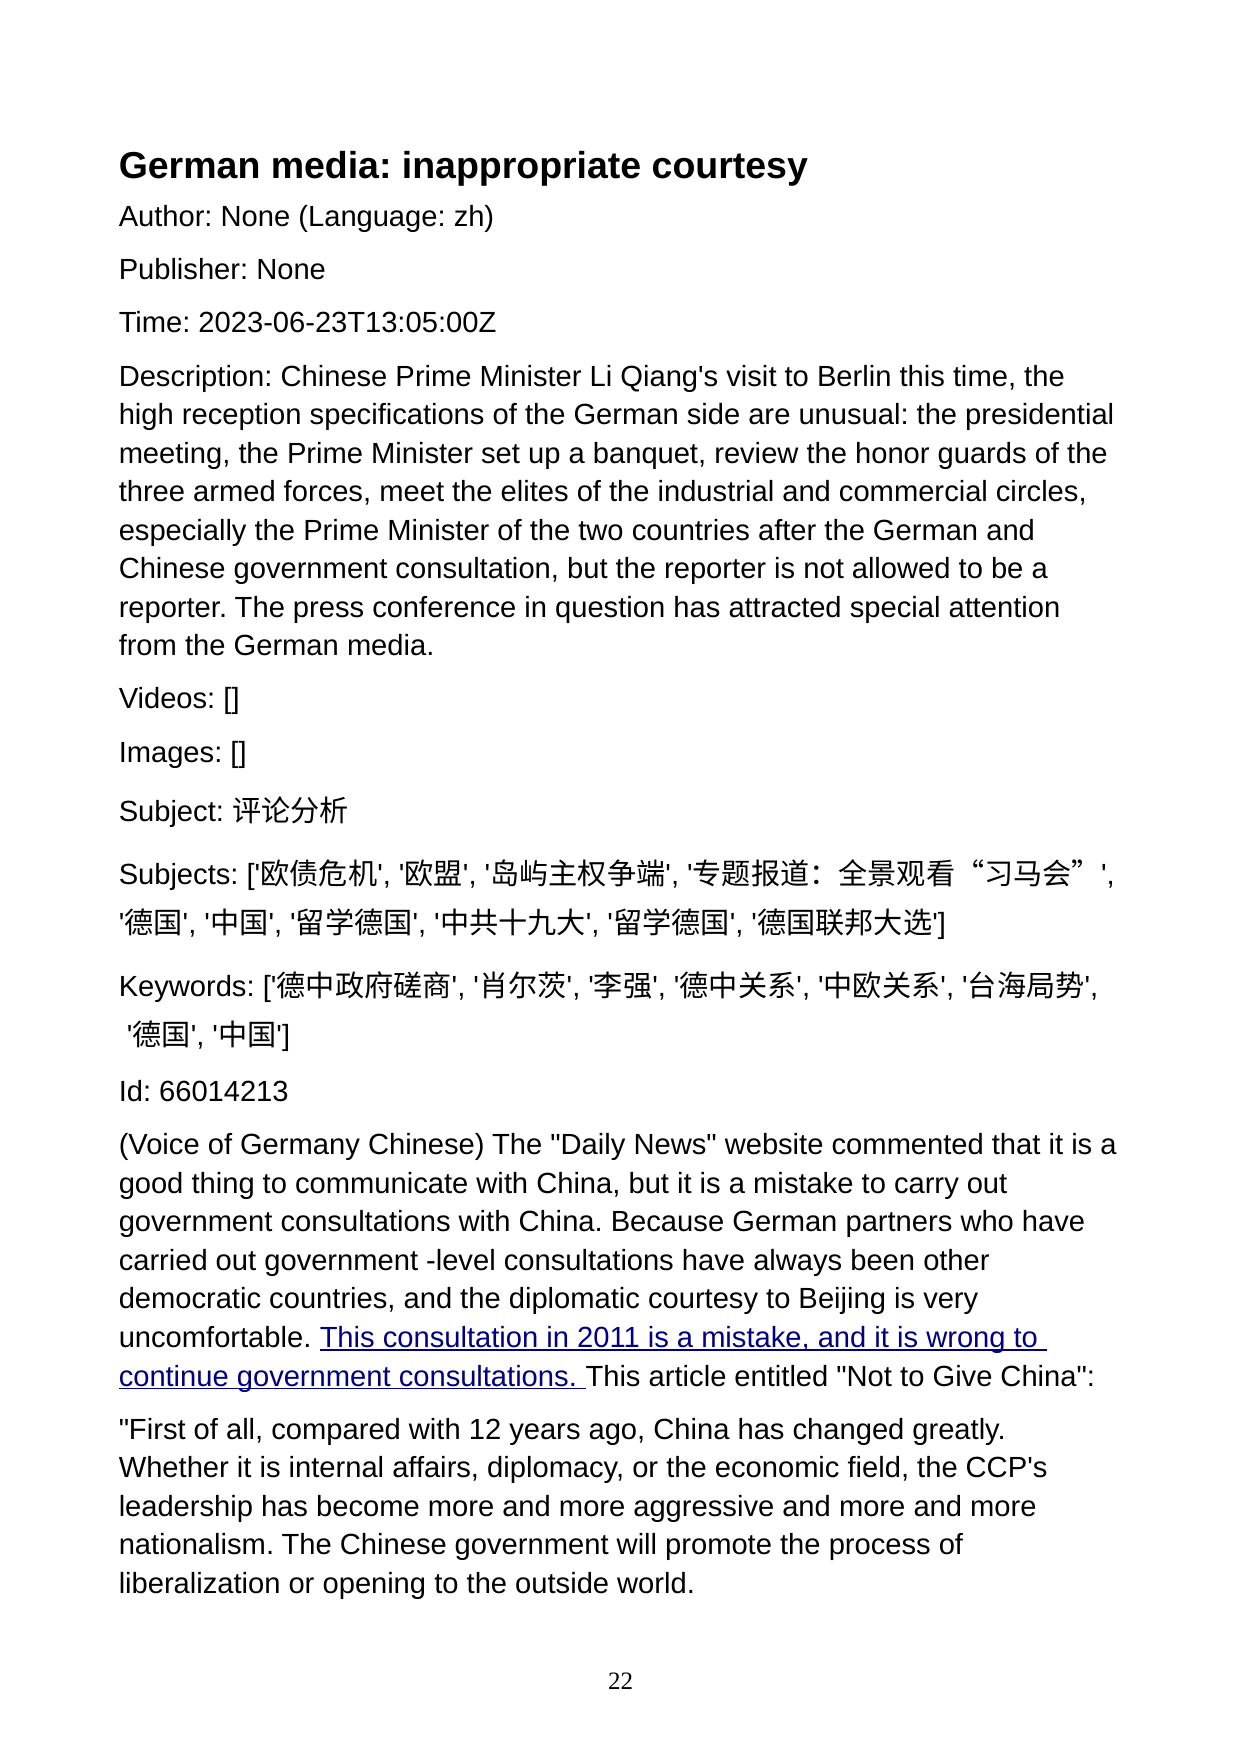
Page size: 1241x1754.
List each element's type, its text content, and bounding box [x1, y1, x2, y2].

text Keywords: ['德中政府磋商', '肖尔茨', '李强', '德中关系', '中欧关系', '台海局势', '德国', '中国'] [118, 962, 1122, 1053]
text Images: [] [118, 734, 1122, 768]
text Time: 2023-06-23T13:05:00Z [118, 305, 1122, 339]
text (Voice of Germany Chinese) The "Daily News" website commented that it is a good thing to communicate with China, but it is a mistake to carry out government consultations with China. Because German partners who have carried out government -level consultations have always been other democratic countries, and the diplomatic courtesy to Beijing is very uncomfortable. This consultation in 2011 is a mistake, and it is wrong to continue government consultations. This article entitled "Not to Give China": [118, 1127, 1122, 1392]
text "First of all, compared with 12 years ago, China has changed greatly. Whether it is internal affairs, diplomacy, or the economic field, the CCP's leadership has become more and more aggressive and more and more nationalism. The Chinese government will promote the process of liberalization or opening to the outside world. [118, 1412, 1122, 1599]
text Subject: 评论分析 [118, 788, 1122, 830]
text Subjects: ['欧债危机', '欧盟', '岛屿主权争端', '专题报道：全景观看“习马会”', '德国', '中国', '留学德国', '中共十九大', '留学德国', '德国联邦大选'] [118, 851, 1122, 942]
text Publisher: None [118, 252, 1122, 286]
text Id: 66014213 [118, 1074, 1122, 1108]
text Author: None (Language: zh) [118, 199, 1122, 233]
text Videos: [] [118, 681, 1122, 715]
text Description: Chinese Prime Minister Li Qiang's visit to Berlin this time, the high reception specifications of the German side are unusual: the presidential meeting, the Prime Minister set up a banquet, review the honor guards of the three armed forces, meet the elites of the industrial and commercial circles, especially the Prime Minister of the two countries after the German and Chinese government consultation, but the reporter is not allowed to be a reporter. The press conference in question has attracted special attention from the German media. [118, 358, 1122, 662]
subtitle German media: inappropriate courtesy [118, 143, 1122, 187]
